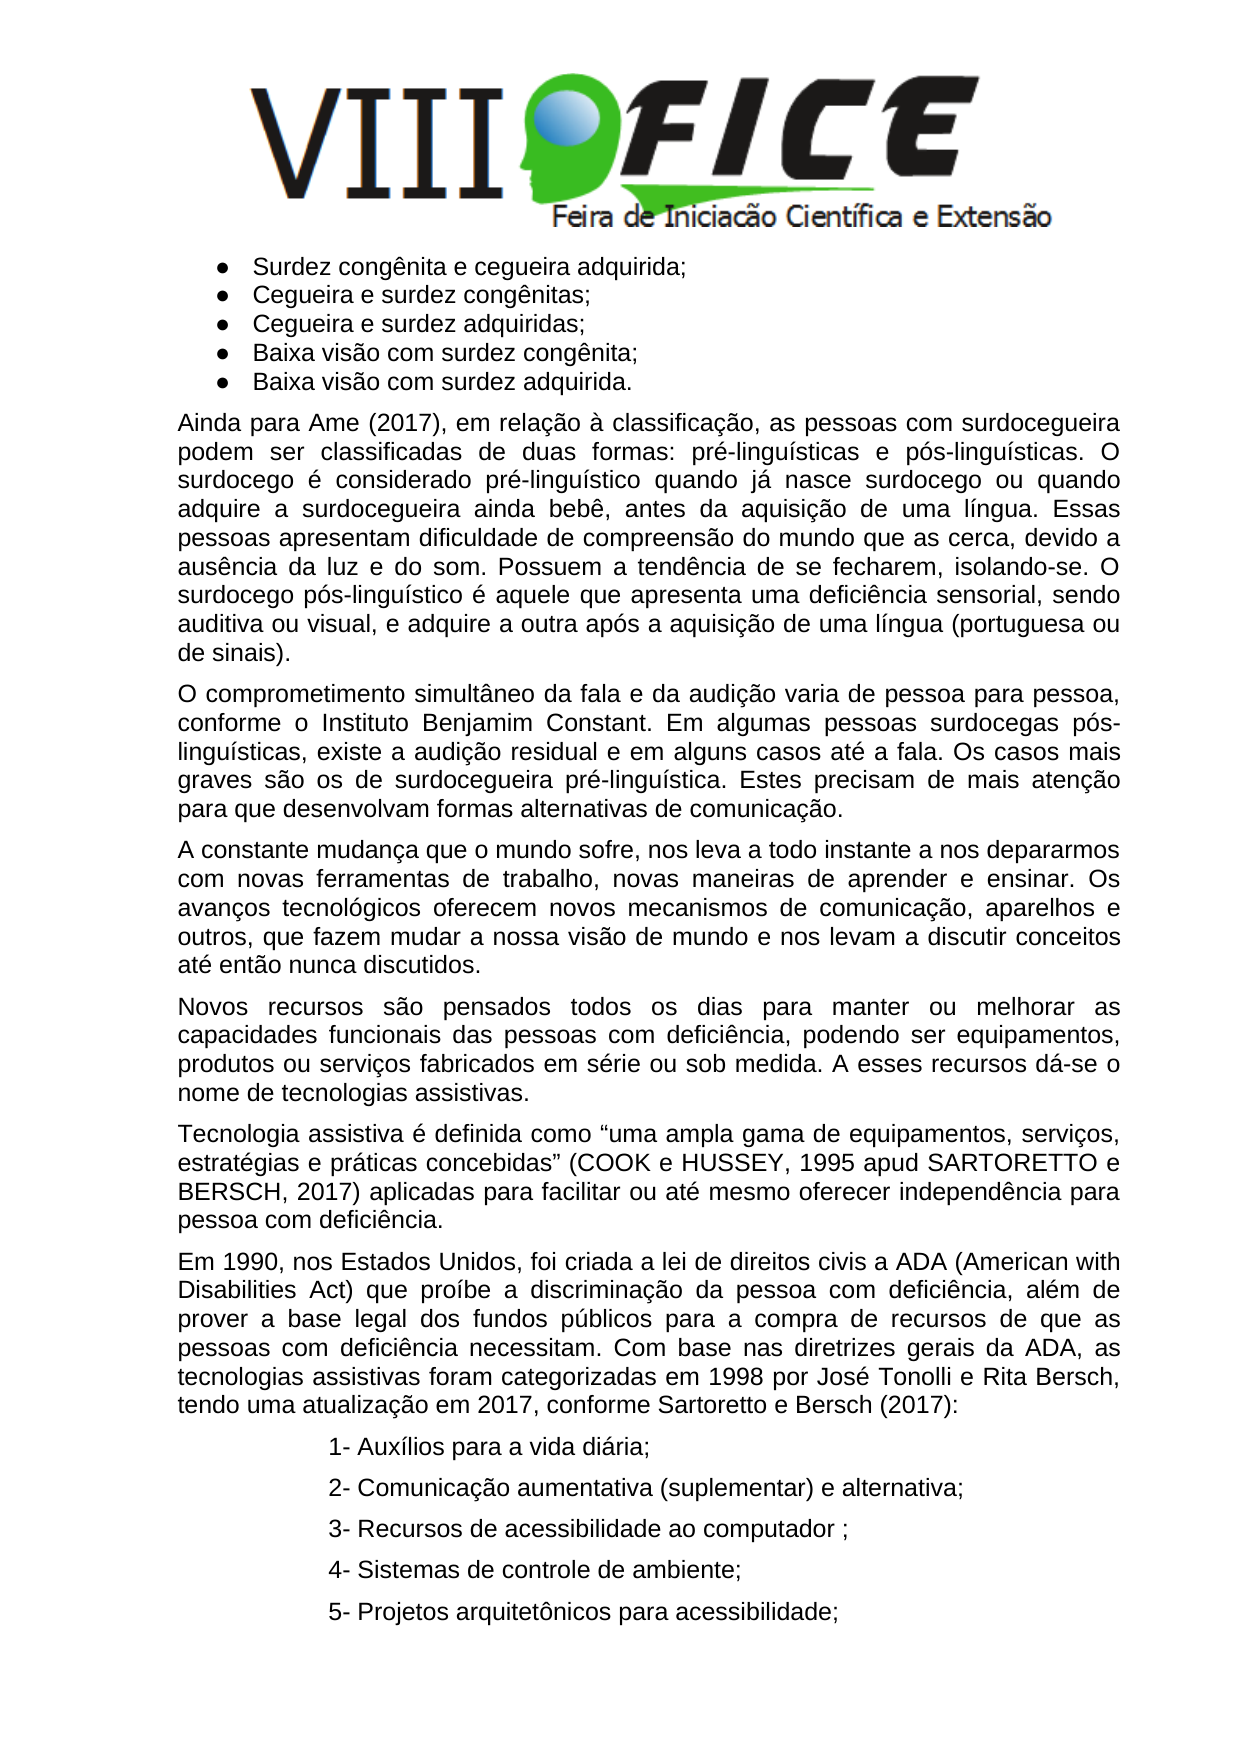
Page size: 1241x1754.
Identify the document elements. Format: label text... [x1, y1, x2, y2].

list Baixa visão com surdez adquirida. [215, 367, 1122, 396]
text 2- Comunicação aumentativa (suplementar) e alternativa; [328, 1473, 1122, 1502]
list Cegueira e surdez adquiridas; [215, 309, 1122, 338]
text 3- Recursos de acessibilidade ao computador ; [328, 1514, 1122, 1543]
text 4- Sistemas de controle de ambiente; [328, 1556, 1122, 1584]
text 5- Projetos arquitetônicos para acessibilidade; [328, 1597, 1122, 1626]
list Cegueira e surdez congênitas; [215, 281, 1122, 309]
text A constante mudança que o mundo sofre, nos leva a todo instante a nos depararmos com novas ferramentas de trabalho, novas maneiras de aprender e ensinar. Os avanços tecnológicos oferecem novos mecanismos de comunicação, aparelhos e outros, que fazem mudar a nossa visão de mundo e nos levam a discutir conceitos até então nunca discutidos. [177, 836, 1122, 979]
text Tecnologia assistiva é definida como “uma ampla gama de equipamentos, serviços, estratégias e práticas concebidas” (COOK e HUSSEY, 1995 apud SARTORETTO e BERSCH, 2017) aplicadas para facilitar ou até mesmo oferecer independência para pessoa com deficiência. [177, 1119, 1122, 1234]
list Baixa visão com surdez congênita; [215, 338, 1122, 367]
list Surdez congênita e cegueira adquirida; [215, 252, 1122, 281]
text O comprometimento simultâneo da fala e da audição varia de pessoa para pessoa, conforme o Instituto Benjamim Constant. Em algumas pessoas surdocegas pós-linguísticas, existe a audição residual e em alguns casos até a fala. Os casos mais graves são os de surdocegueira pré-linguística. Estes precisam de mais atenção para que desenvolvam formas alternativas de comunicação. [177, 679, 1122, 823]
text 1- Auxílios para a vida diária; [328, 1432, 1122, 1461]
text Em 1990, nos Estados Unidos, foi criada a lei de direitos civis a ADA (American with Disabilities Act) que proíbe a discriminação da pessoa com deficiência, além de prover a base legal dos fundos públicos para a compra de recursos de que as pessoas com deficiência necessitam. Com base nas diretrizes gerais da ADA, as tecnologias assistivas foram categorizadas em 1998 por José Tonolli e Rita Bersch, tendo uma atualização em 2017, conforme Sartoretto e Bersch (2017): [177, 1247, 1122, 1419]
picture [239, 73, 1060, 227]
text Ainda para Ame (2017), em relação à classificação, as pessoas com surdocegueira podem ser classificadas de duas formas: pré-linguísticas e pós-linguísticas. O surdocego é considerado pré-linguístico quando já nasce surdocego ou quando adquire a surdocegueira ainda bebê, antes da aquisição de uma língua. Essas pessoas apresentam dificuldade de compreensão do mundo que as cerca, devido a ausência da luz e do som. Possuem a tendência de se fecharem, isolando-se. O surdocego pós-linguístico é aquele que apresenta uma deficiência sensorial, sendo auditiva ou visual, e adquire a outra após a aquisição de uma língua (portuguesa ou de sinais). [177, 408, 1122, 667]
text Novos recursos são pensados todos os dias para manter ou melhorar as capacidades funcionais das pessoas com deficiência, podendo ser equipamentos, produtos ou serviços fabricados em série ou sob medida. A esses recursos dá-se o nome de tecnologias assistivas. [177, 992, 1122, 1107]
